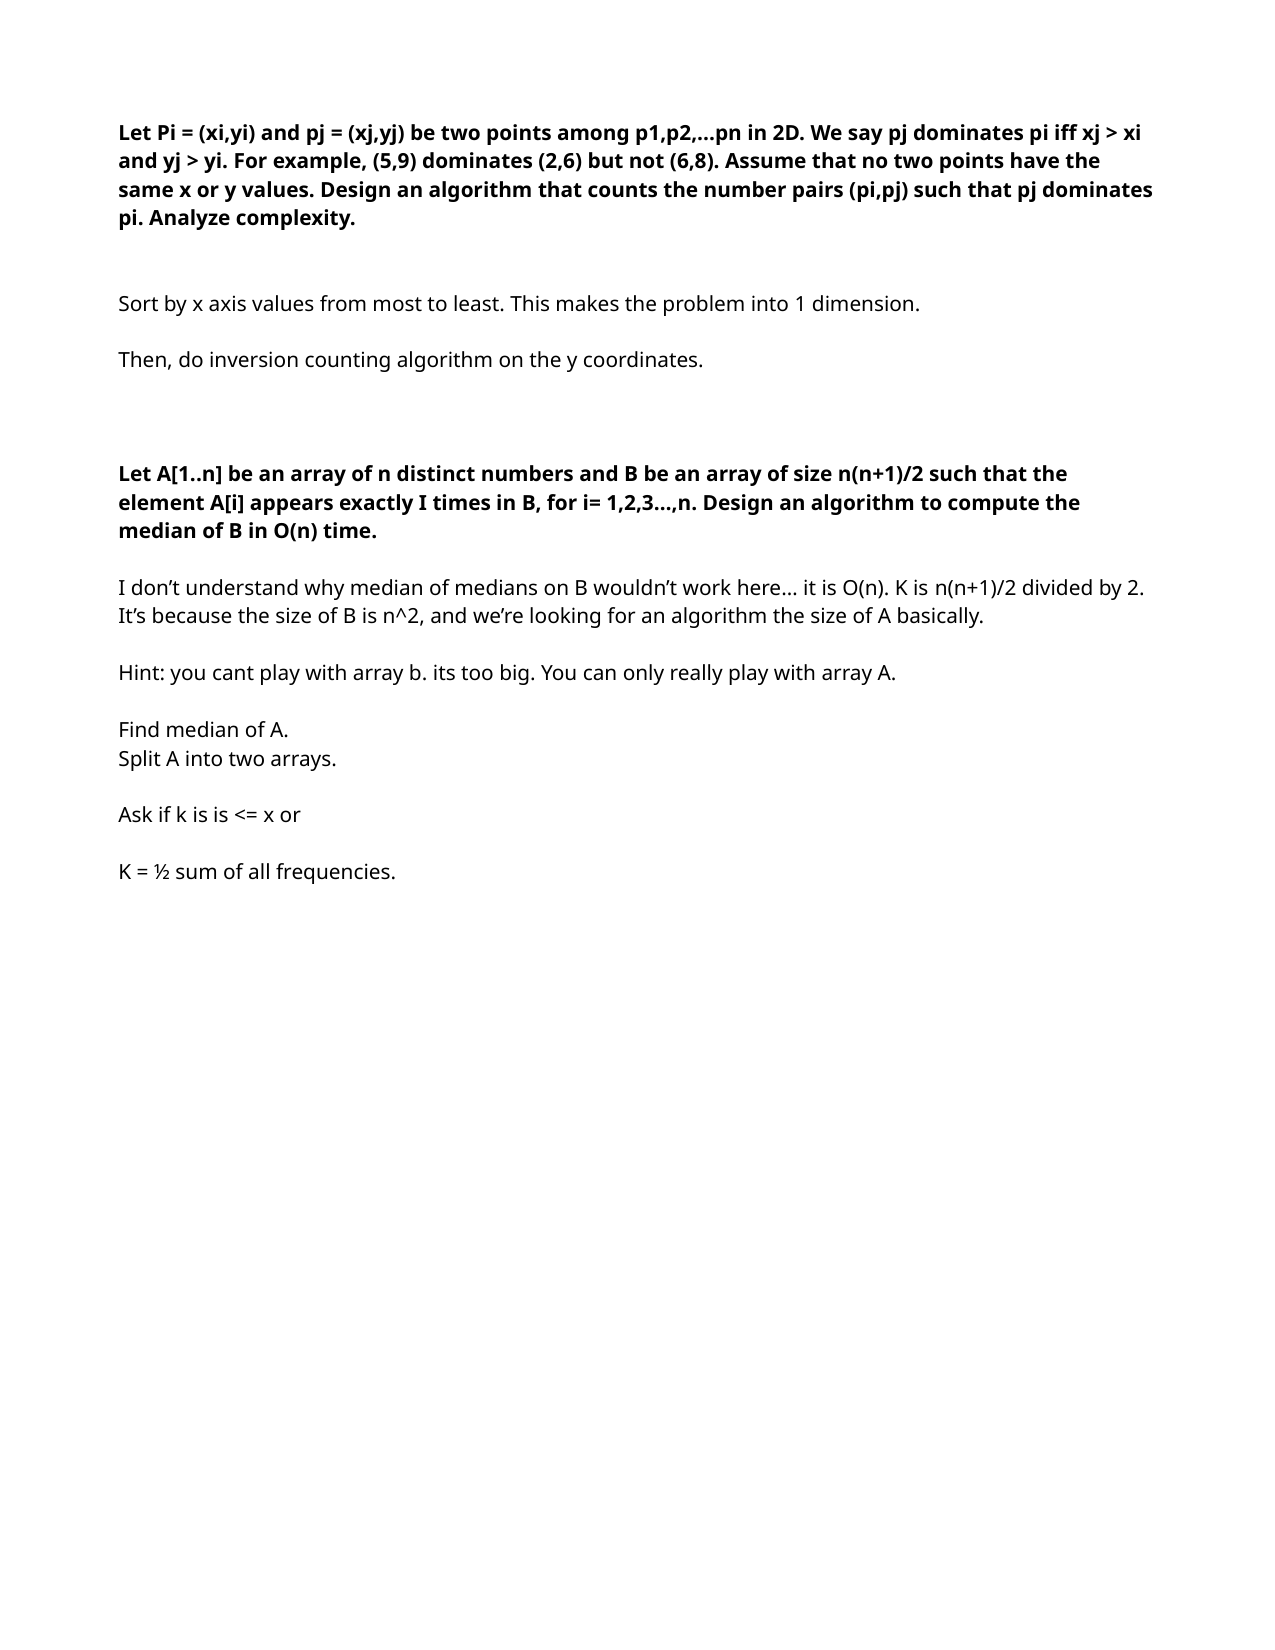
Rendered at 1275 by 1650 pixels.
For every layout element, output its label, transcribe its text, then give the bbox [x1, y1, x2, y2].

text Hint: you cant play with array b. its too big. You can only really play with array A. [118, 658, 1157, 687]
text Find median of A. [118, 715, 1157, 744]
text Sort by x axis values from most to least. This makes the problem into 1 dimension. [118, 289, 1157, 317]
text Split A into two arrays. [118, 744, 1157, 772]
text Let Pi = (xi,yi) and pj = (xj,yj) be two points among p1,p2,...pn in 2D. We say pj dominates pi iff xj > xi and yj > yi. For example, (5,9) dominates (2,6) but not (6,8). Assume that no two points have the same x or y values. Design an algorithm that counts the number pairs (pi,pj) such that pj dominates pi. Analyze complexity. [118, 118, 1157, 232]
text I don’t understand why median of medians on B wouldn’t work here… it is O(n). K is n(n+1)/2 divided by 2. It’s because the size of B is n^2, and we’re looking for an algorithm the size of A basically. [118, 573, 1157, 630]
text Ask if k is is <= x or [118, 801, 1157, 829]
text Let A[1..n] be an array of n distinct numbers and B be an array of size n(n+1)/2 such that the element A[i] appears exactly I times in B, for i= 1,2,3…,n. Design an algorithm to compute the median of B in O(n) time. [118, 459, 1157, 545]
text K = ½ sum of all frequencies. [118, 857, 1157, 886]
text Then, do inversion counting algorithm on the y coordinates. [118, 346, 1157, 431]
